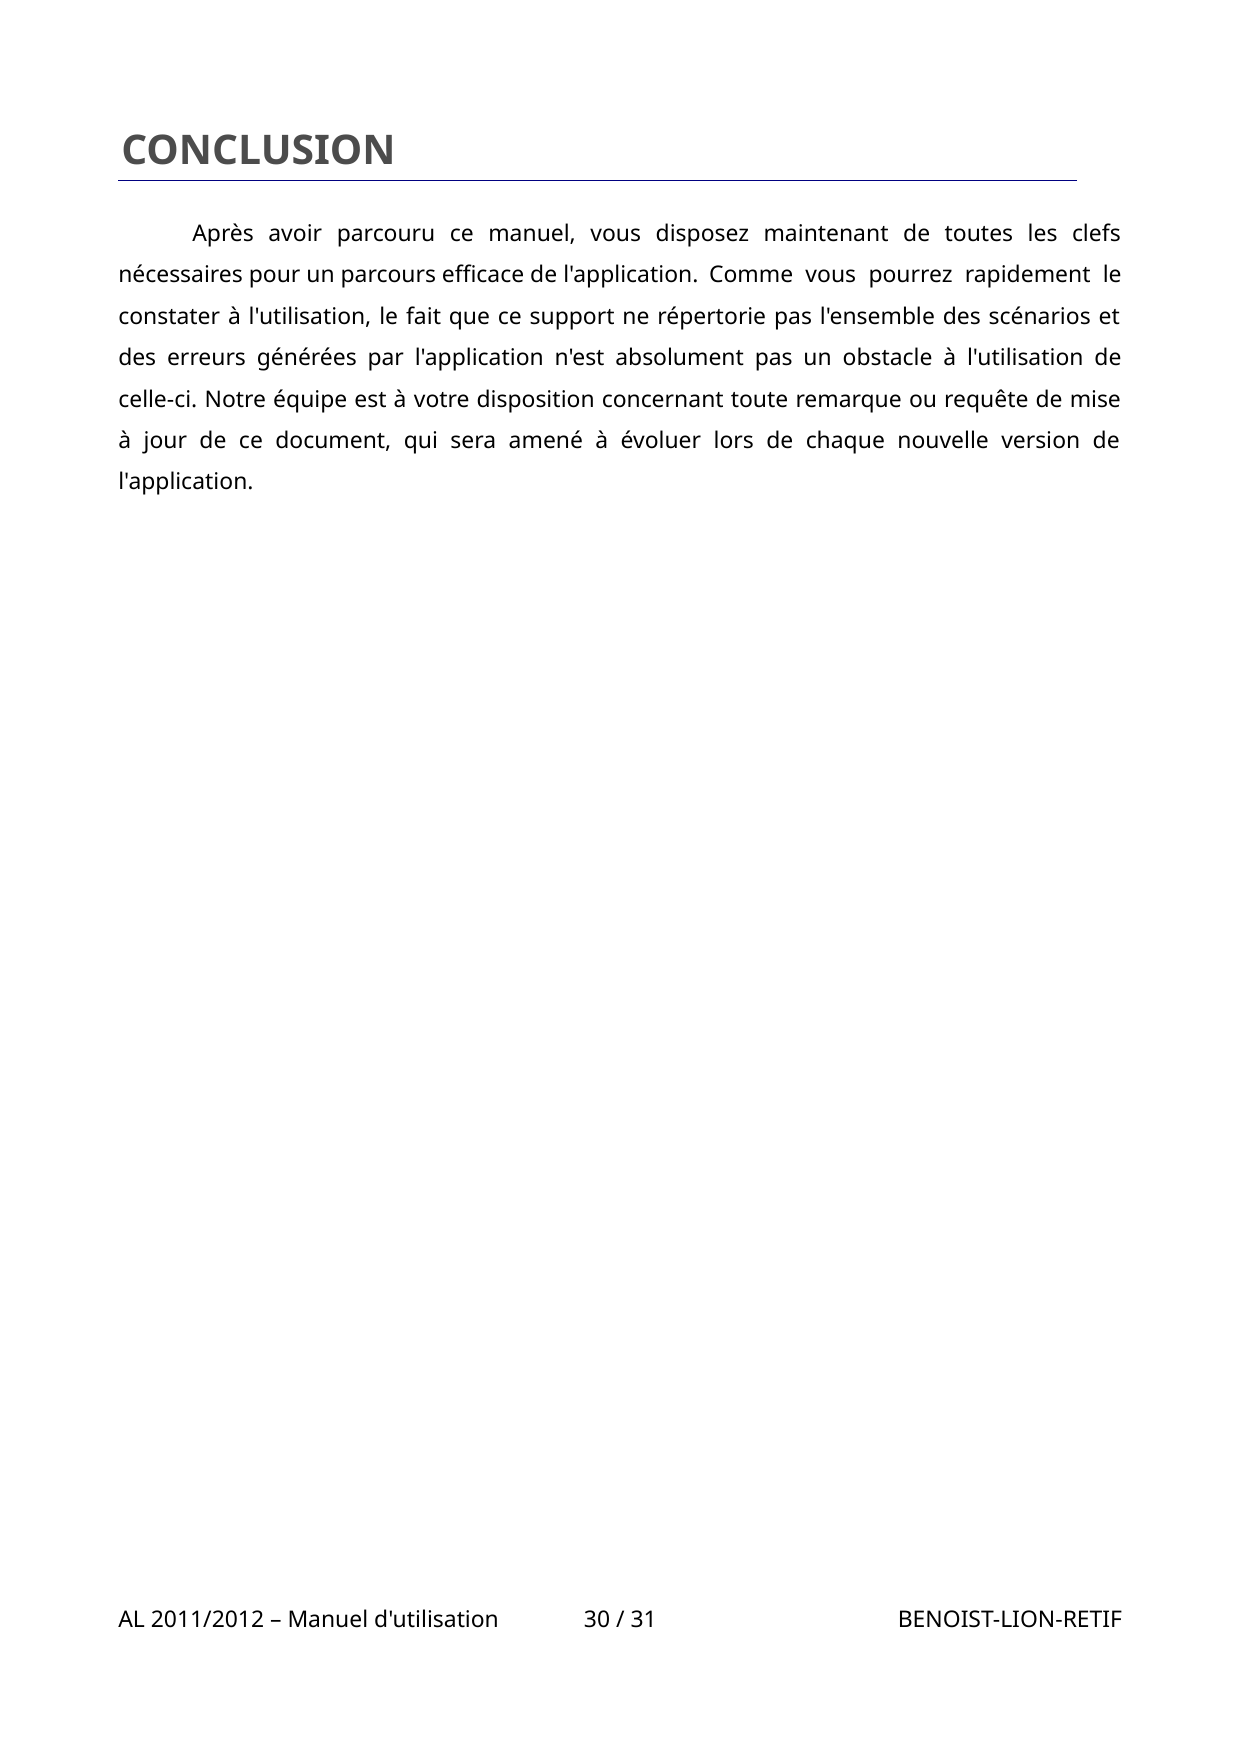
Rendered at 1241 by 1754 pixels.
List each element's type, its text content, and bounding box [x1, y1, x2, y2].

text Après avoir parcouru ce manuel, vous disposez maintenant de toutes les clefs nécessaires pour un parcours efficace de l'application. Comme vous pourrez rapidement le constater à l'utilisation, le fait que ce support ne répertorie pas l'ensemble des scénarios et des erreurs générées par l'application n'est absolument pas un obstacle à l'utilisation de celle-ci. Notre équipe est à votre disposition concernant toute remarque ou requête de mise à jour de ce document, qui sera amené à évoluer lors de chaque nouvelle version de l'application. [118, 208, 1122, 498]
subtitle Conclusion [118, 118, 1077, 180]
